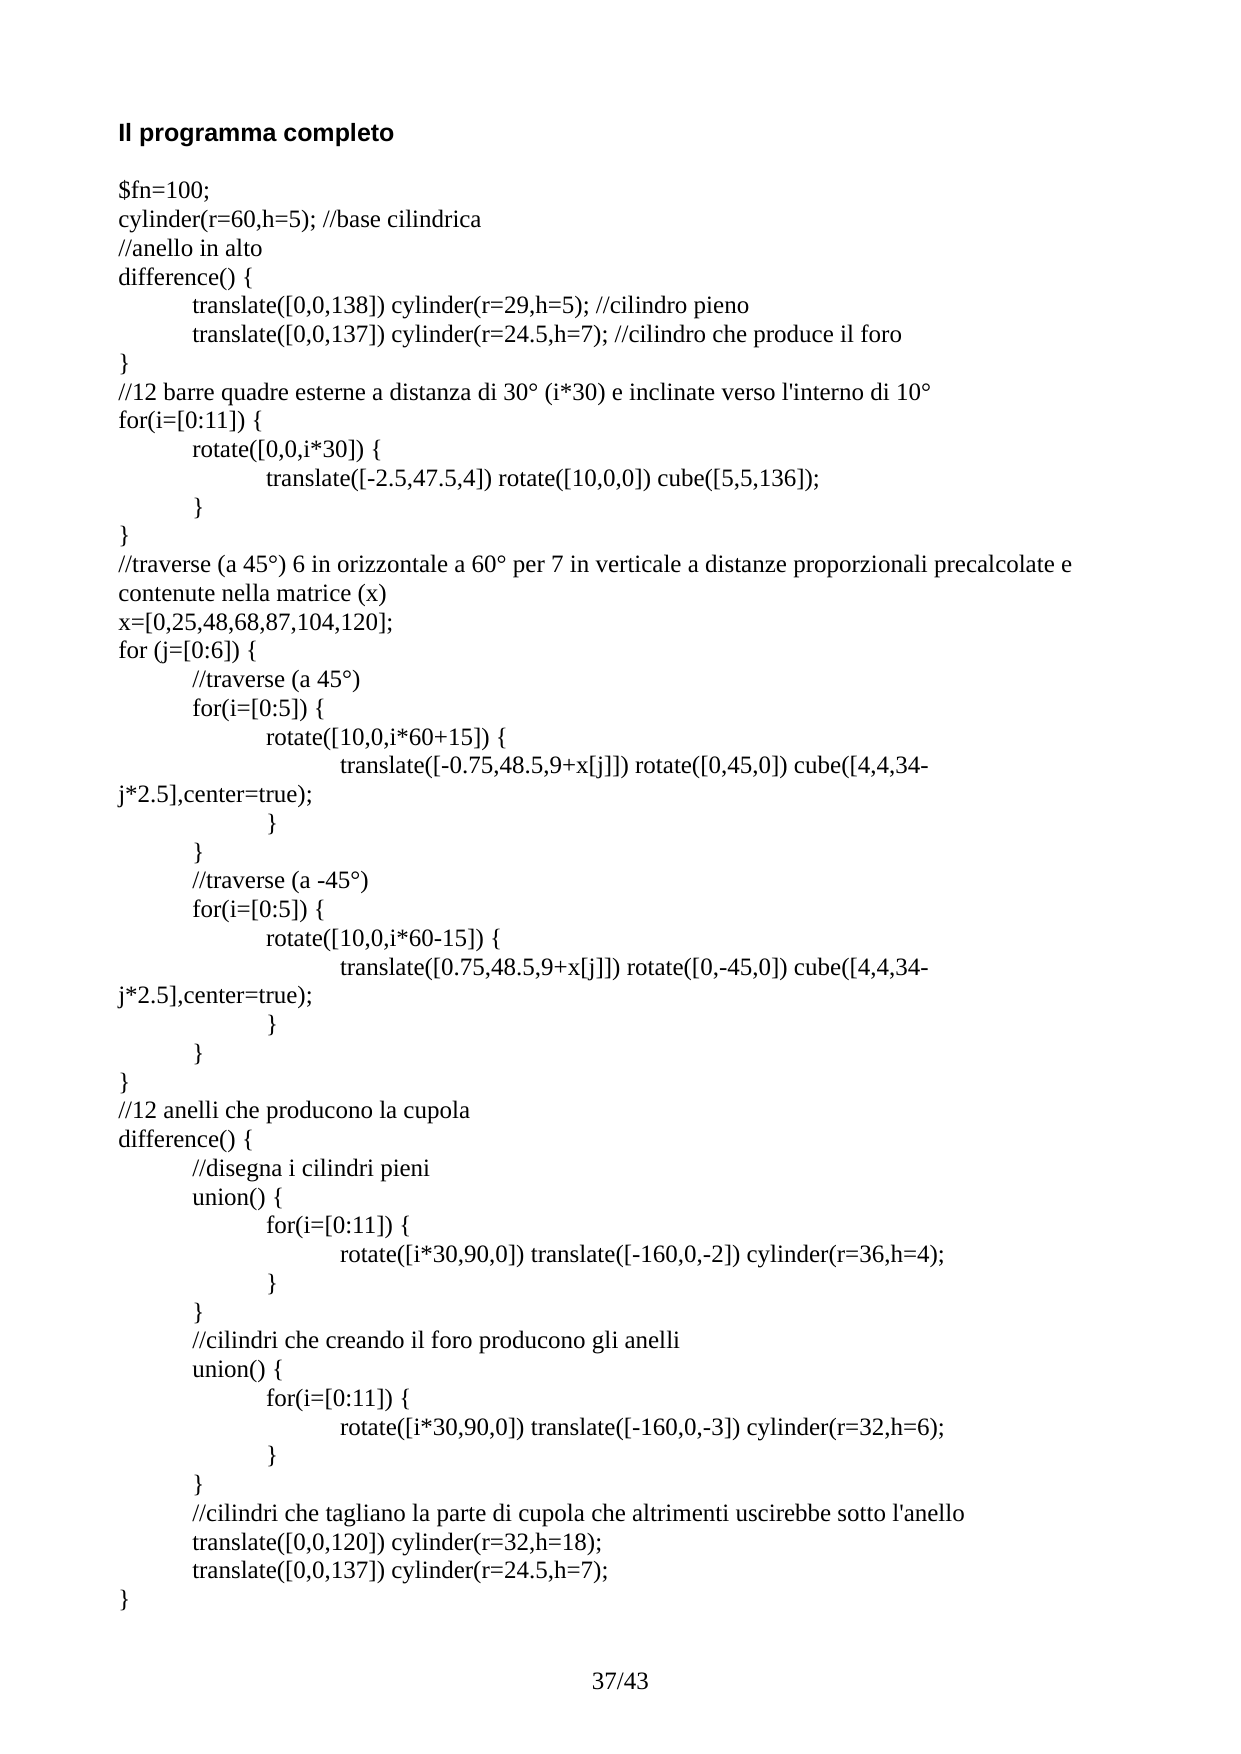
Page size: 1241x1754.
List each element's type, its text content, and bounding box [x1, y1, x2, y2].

text rotate([10,0,i*60+15]) { [118, 722, 1122, 751]
text translate([0,0,138]) cylinder(r=29,h=5); //cilindro pieno [118, 291, 1122, 319]
text translate([-0.75,48.5,9+x[j]]) rotate([0,45,0]) cube([4,4,34-j*2.5],center=true); [118, 751, 1122, 808]
text for(i=[0:5]) { [118, 894, 1122, 923]
text } [118, 492, 1122, 521]
text translate([0,0,120]) cylinder(r=32,h=18); [118, 1527, 1122, 1556]
text //cilindri che tagliano la parte di cupola che altrimenti uscirebbe sotto l'anello [118, 1498, 1122, 1527]
text translate([-2.5,47.5,4]) rotate([10,0,0]) cube([5,5,136]); [118, 463, 1122, 492]
text //12 barre quadre esterne a distanza di 30° (i*30) e inclinate verso l'interno di 10° [118, 377, 1122, 406]
text rotate([10,0,i*60-15]) { [118, 923, 1122, 952]
text difference() { [118, 1124, 1122, 1153]
text } [118, 1268, 1122, 1297]
text } [118, 1009, 1122, 1038]
text } [118, 521, 1122, 549]
text } [118, 837, 1122, 866]
text difference() { [118, 262, 1122, 291]
text //traverse (a -45°) [118, 866, 1122, 894]
text rotate([i*30,90,0]) translate([-160,0,-3]) cylinder(r=32,h=6); [118, 1412, 1122, 1441]
text rotate([i*30,90,0]) translate([-160,0,-2]) cylinder(r=36,h=4); [118, 1239, 1122, 1268]
text //traverse (a 45°) 6 in orizzontale a 60° per 7 in verticale a distanze proporzionali precalcolate e contenute nella matrice (x) [118, 549, 1122, 607]
text } [118, 1038, 1122, 1067]
text for (j=[0:6]) { [118, 636, 1122, 664]
text union() { [118, 1354, 1122, 1383]
text translate([0,0,137]) cylinder(r=24.5,h=7); [118, 1556, 1122, 1584]
text } [118, 1297, 1122, 1326]
text translate([0,0,137]) cylinder(r=24.5,h=7); //cilindro che produce il foro [118, 319, 1122, 348]
text for(i=[0:5]) { [118, 693, 1122, 722]
text } [118, 1067, 1122, 1096]
text x=[0,25,48,68,87,104,120]; [118, 607, 1122, 636]
text } [118, 1441, 1122, 1469]
text rotate([0,0,i*30]) { [118, 434, 1122, 463]
text for(i=[0:11]) { [118, 1211, 1122, 1239]
text for(i=[0:11]) { [118, 406, 1122, 434]
text //12 anelli che producono la cupola [118, 1096, 1122, 1124]
text union() { [118, 1182, 1122, 1211]
text } [118, 1584, 1122, 1613]
text translate([0.75,48.5,9+x[j]]) rotate([0,-45,0]) cube([4,4,34-j*2.5],center=true); [118, 952, 1122, 1009]
text } [118, 1469, 1122, 1498]
text $fn=100; [118, 176, 1122, 204]
text } [118, 808, 1122, 837]
text //cilindri che creando il foro producono gli anelli [118, 1326, 1122, 1354]
text for(i=[0:11]) { [118, 1383, 1122, 1412]
text Il programma completo [118, 118, 1122, 147]
text //disegna i cilindri pieni [118, 1153, 1122, 1182]
text } [118, 348, 1122, 377]
text //traverse (a 45°) [118, 664, 1122, 693]
text //anello in alto [118, 233, 1122, 262]
text cylinder(r=60,h=5); //base cilindrica [118, 204, 1122, 233]
